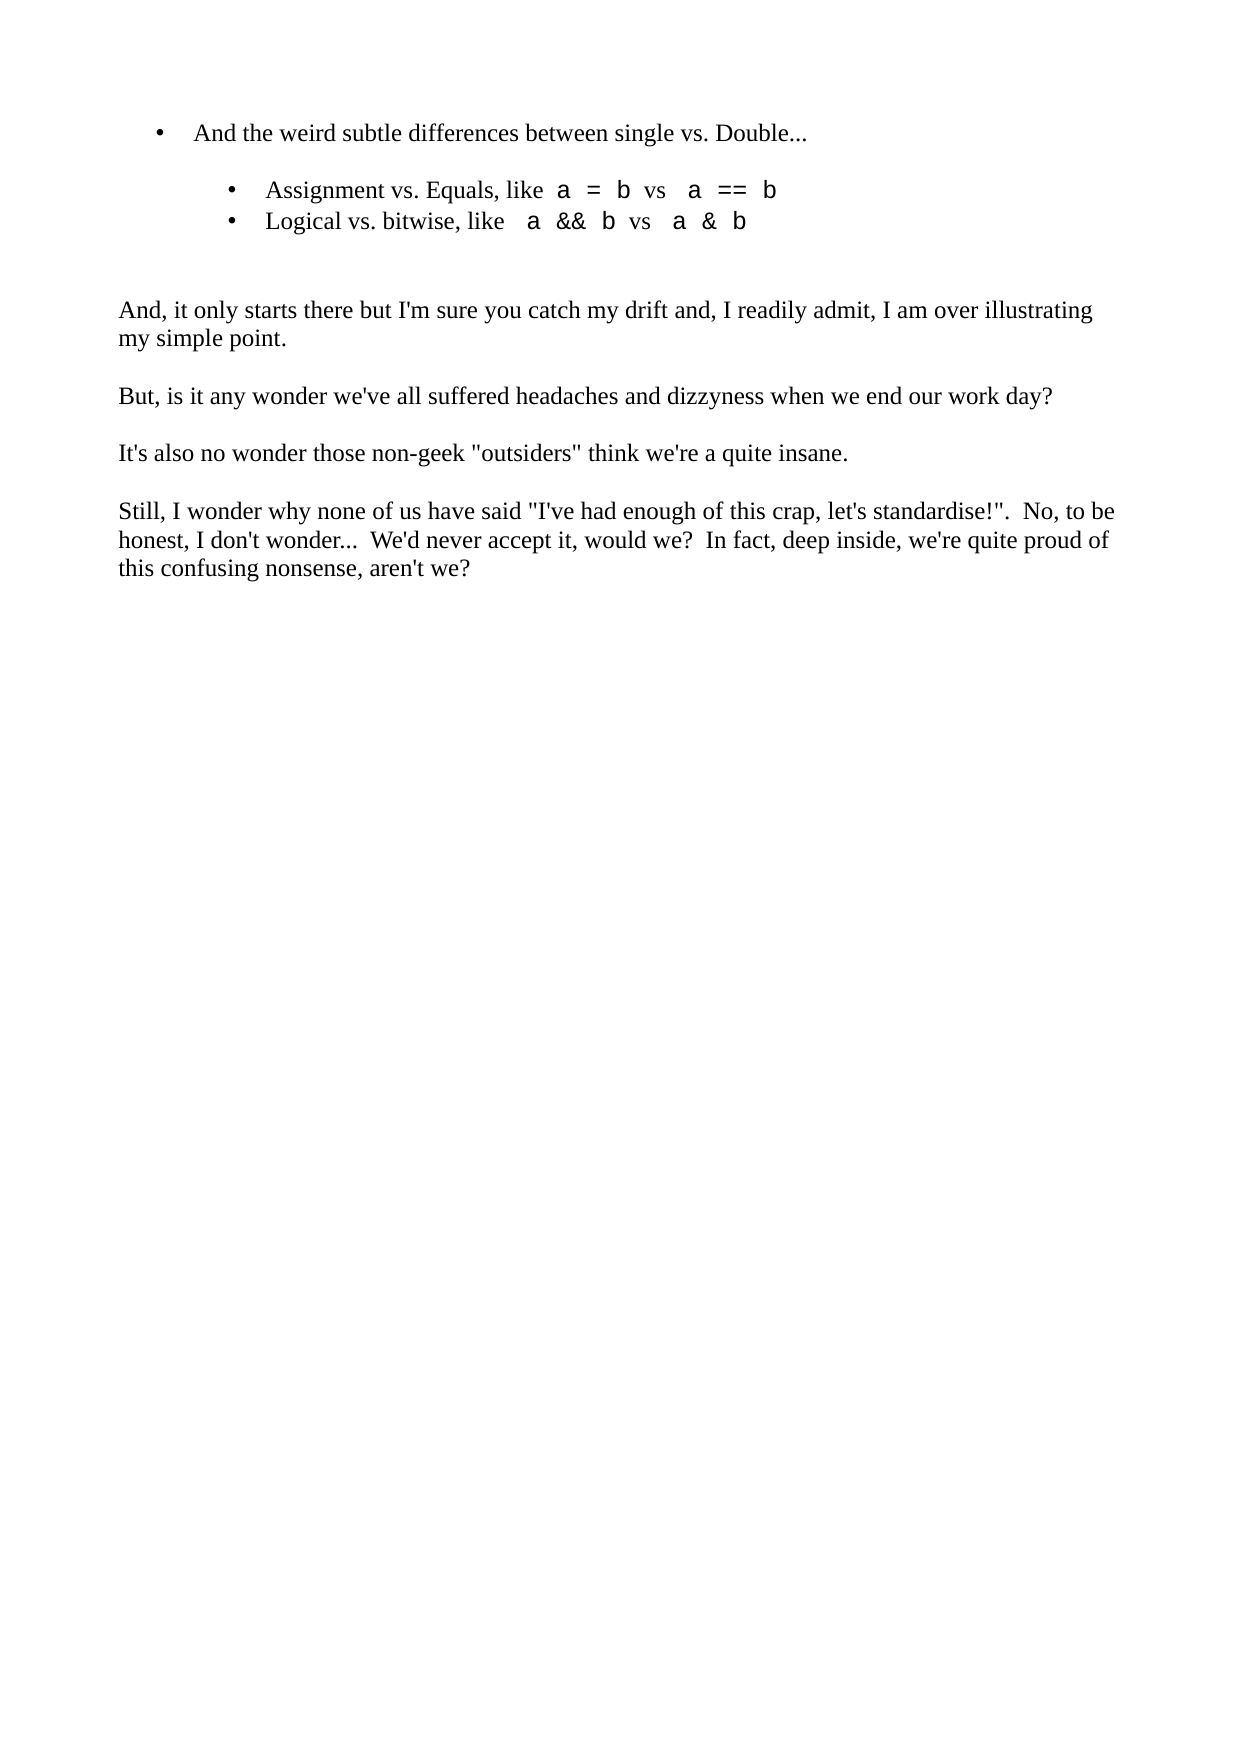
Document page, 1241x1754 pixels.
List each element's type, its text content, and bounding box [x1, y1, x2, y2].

list Logical vs. bitwise, like a && b vs a & b [228, 206, 1122, 237]
list And the weird subtle differences between single vs. Double... [156, 118, 1122, 147]
text Still, I wonder why none of us have said "I've had enough of this crap, let's standardise!". No, to be honest, I don't wonder... We'd never accept it, would we? In fact, deep inside, we're quite proud of this confusing nonsense, aren't we? [118, 496, 1122, 582]
text It's also no wonder those non-geek "outsiders" think we're a quite insane. [118, 438, 1122, 467]
text And, it only starts there but I'm sure you catch my drift and, I readily admit, I am over illustrating my simple point. [118, 295, 1122, 352]
list Assignment vs. Equals, like a = b vs a == b [228, 176, 1122, 206]
text But, is it any wonder we've all suffered headaches and dizzyness when we end our work day? [118, 381, 1122, 410]
